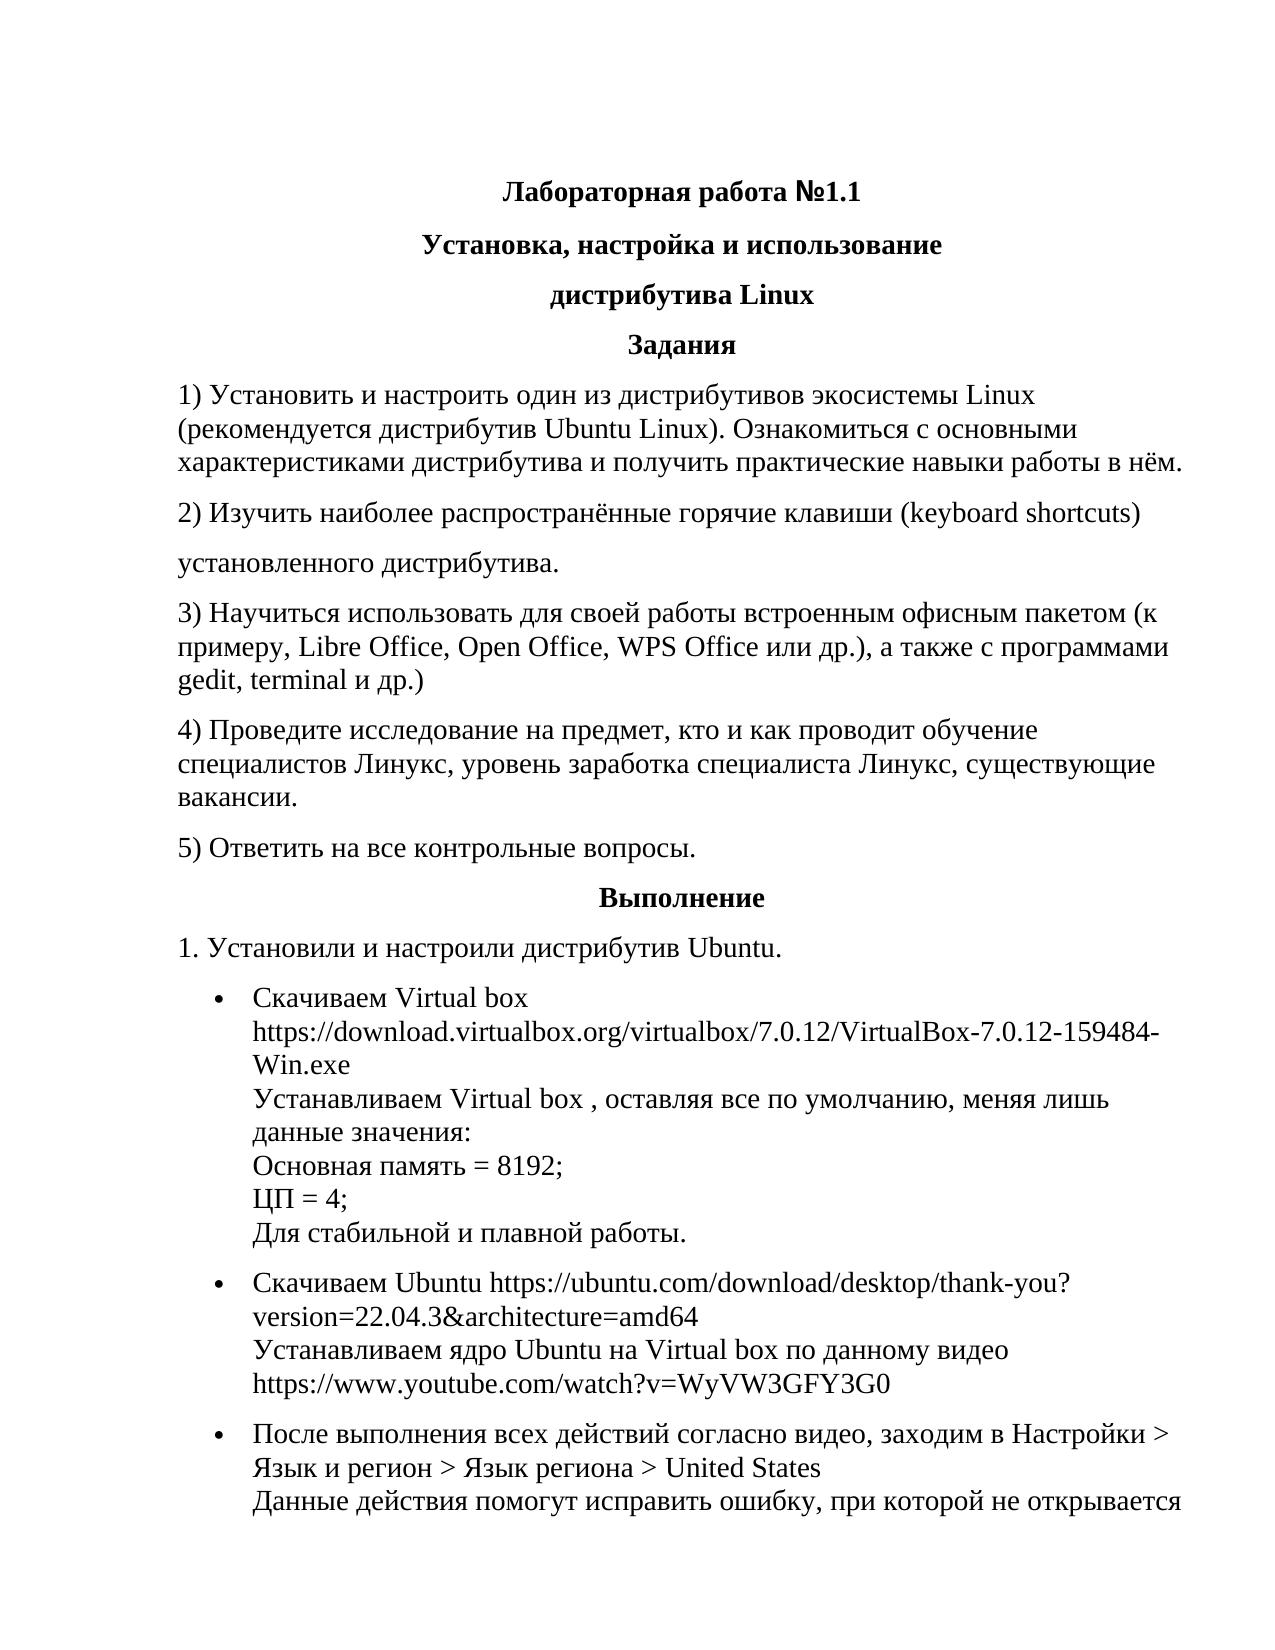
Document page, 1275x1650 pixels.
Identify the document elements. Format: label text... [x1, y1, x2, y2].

list После выполнения всех действий согласно видео, заходим в Настройки > Язык и регион > Язык региона > United States Данные действия помогут исправить ошибку, при которой не открывается [215, 1416, 1186, 1517]
text 3) Научиться использовать для своей работы встроенным офисным пакетом (к примеру, Libre Office, Open Office, WPS Office или др.), а также с программами gedit, terminal и др.) [177, 595, 1186, 696]
text 1) Установить и настроить один из дистрибутивов экосистемы Linux (рекомендуется дистрибутив Ubuntu Linux). Ознакомиться с основными характеристиками дистрибутива и получить практические навыки работы в нём. [177, 377, 1186, 478]
text Задания [177, 327, 1186, 361]
text 1. Установили и настроили дистрибутив Ubuntu. [177, 930, 1186, 964]
text 4) Проведите исследование на предмет, кто и как проводит обучение специалистов Линукс, уровень заработка специалиста Линукс, существующие вакансии. [177, 712, 1186, 813]
list Скачиваем Virtual box https://download.virtualbox.org/virtualbox/7.0.12/VirtualBox-7.0.12-159484-Win.exe Устанавливаем Virtual box , оставляя все по умолчанию, меняя лишь данные значения: Основная память = 8192; ЦП = 4; Для стабильной и плавной работы. [215, 980, 1186, 1249]
text Лабораторная работа №1.1 [177, 170, 1186, 210]
text Выполнение [177, 880, 1186, 913]
text Установка, настройка и использование [177, 227, 1186, 260]
list Скачиваем Ubuntu https://ubuntu.com/download/desktop/thank-you?version=22.04.3&architecture=amd64 Устанавливаем ядро Ubuntu на Virtual box по данному видео https://www.youtube.com/watch?v=WyVW3GFY3G0 [215, 1265, 1186, 1399]
text 2) Изучить наиболее распространённые горячие клавиши (keyboard shortcuts) [177, 495, 1186, 528]
text 5) Ответить на все контрольные вопросы. [177, 830, 1186, 863]
text установленного дистрибутива. [177, 545, 1186, 578]
text дистрибутива Linux [177, 277, 1186, 311]
